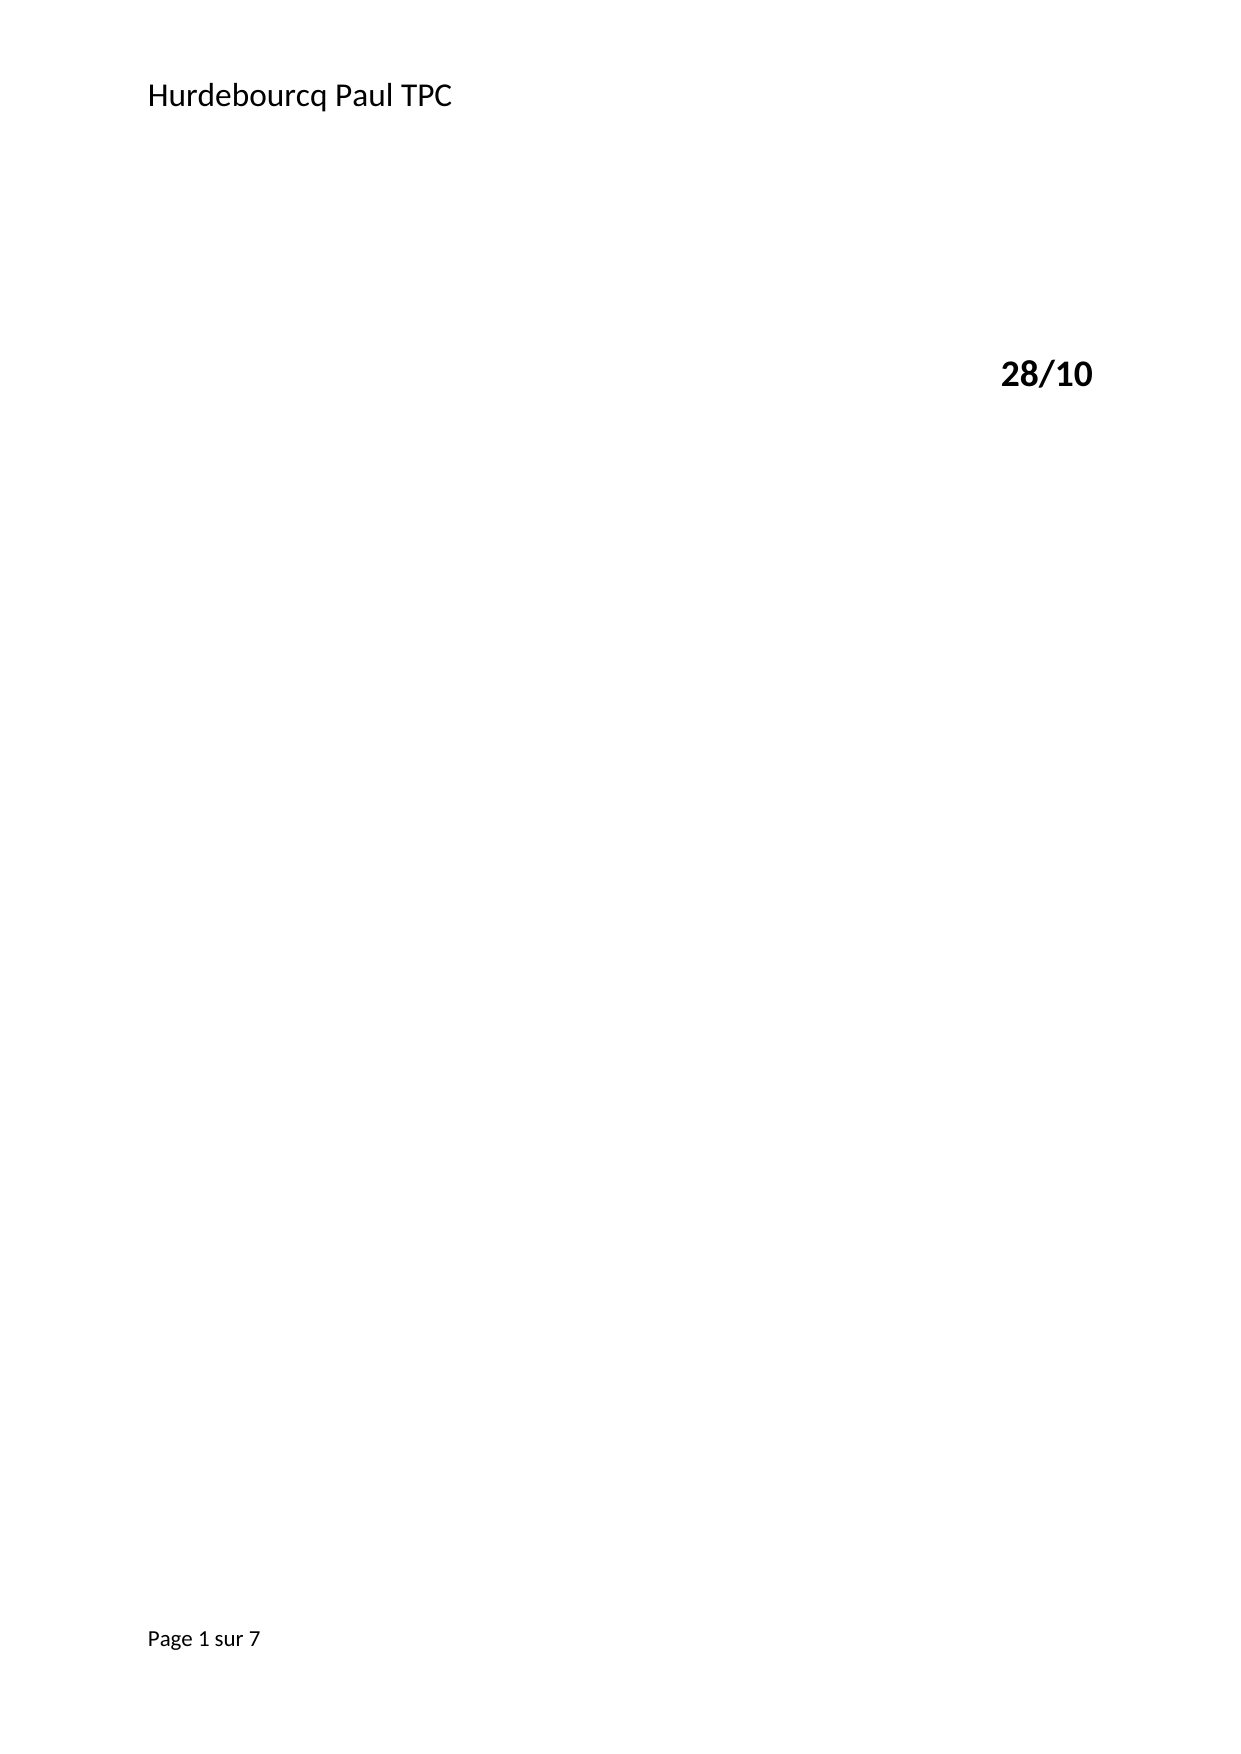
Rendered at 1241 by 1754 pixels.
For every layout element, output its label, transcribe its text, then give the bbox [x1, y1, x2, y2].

text 28/10 [148, 350, 1093, 396]
